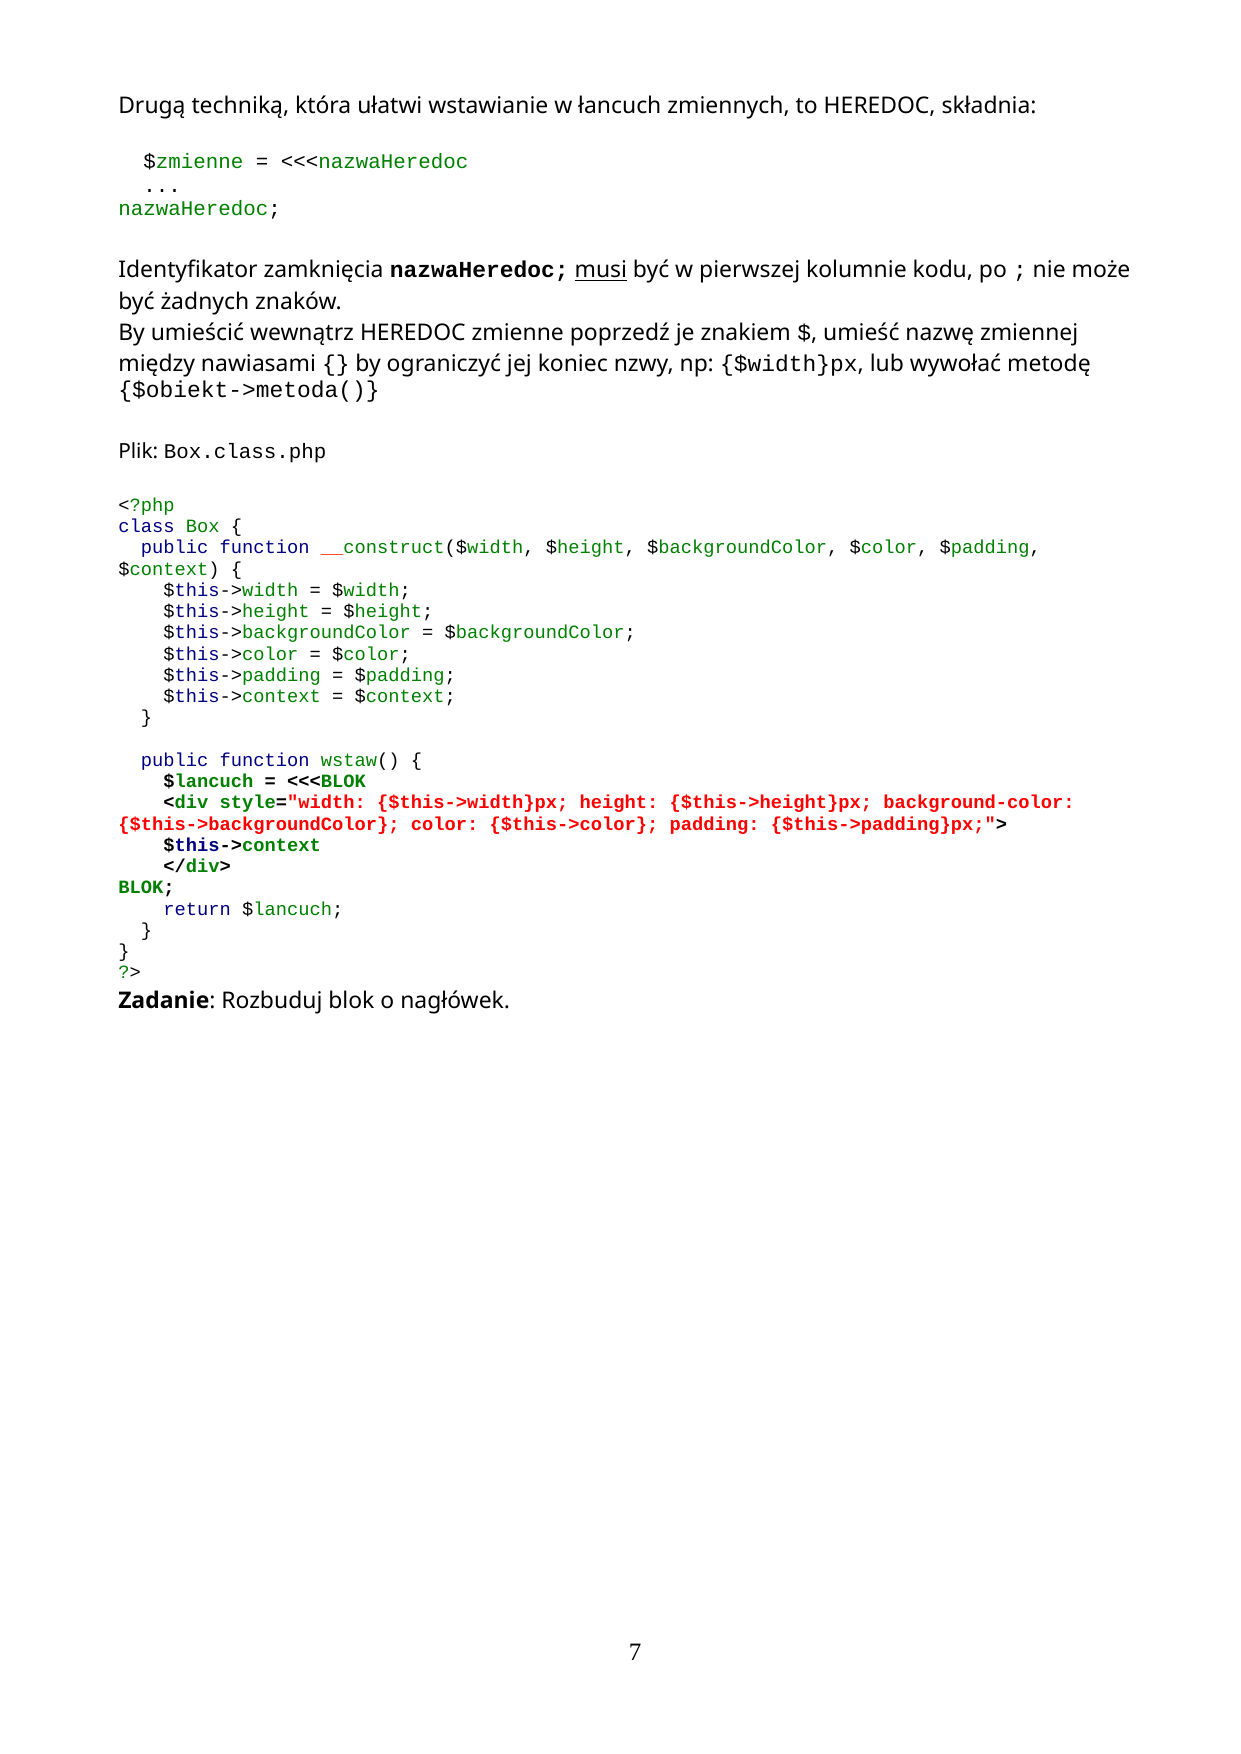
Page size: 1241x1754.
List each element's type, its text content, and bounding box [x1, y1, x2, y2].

text ?> [118, 963, 1152, 984]
text } [118, 708, 1152, 729]
text public function __construct($width, $height, $backgroundColor, $color, $padding, $context) { [118, 538, 1152, 581]
text class Box { [118, 517, 1152, 538]
text $this->width = $width; [118, 581, 1152, 602]
text $zmienne = <<<nazwaHeredoc [118, 151, 1152, 175]
text return $lancuch; [118, 899, 1152, 921]
text Zadanie: Rozbuduj blok o nagłówek. [118, 984, 1152, 1016]
text <?php [118, 496, 1152, 517]
text public function wstaw() { [118, 751, 1152, 772]
text Plik: Box.class.php [118, 436, 1152, 464]
text $this->height = $height; [118, 602, 1152, 623]
text $this->backgroundColor = $backgroundColor; [118, 623, 1152, 644]
text Identyfikator zamknięcia nazwaHeredoc; musi być w pierwszej kolumnie kodu, po ; nie może być żadnych znaków. [118, 253, 1152, 316]
text $this->context [118, 836, 1152, 857]
text $this->context = $context; [118, 687, 1152, 708]
text } [118, 921, 1152, 942]
text By umieścić wewnątrz HEREDOC zmienne poprzedź je znakiem $, umieść nazwę zmiennej między nawiasami {} by ograniczyć jej koniec nzwy, np: {$width}px, lub wywołać metodę {$obiekt->metoda()} [118, 316, 1152, 404]
text nazwaHeredoc; [118, 198, 1152, 222]
text } [118, 942, 1152, 963]
text BLOK; [118, 878, 1152, 899]
text $this->padding = $padding; [118, 666, 1152, 687]
text </div> [118, 857, 1152, 878]
text $lancuch = <<<BLOK [118, 772, 1152, 793]
text Drugą techniką, która ułatwi wstawianie w łancuch zmiennych, to HEREDOC, składnia: [118, 88, 1152, 120]
text $this->color = $color; [118, 644, 1152, 666]
text <div style="width: {$this->width}px; height: {$this->height}px; background-color: {$this->backgroundColor}; color: {$this->color}; padding: {$this->padding}px;"> [118, 793, 1152, 836]
text ... [118, 175, 1152, 198]
